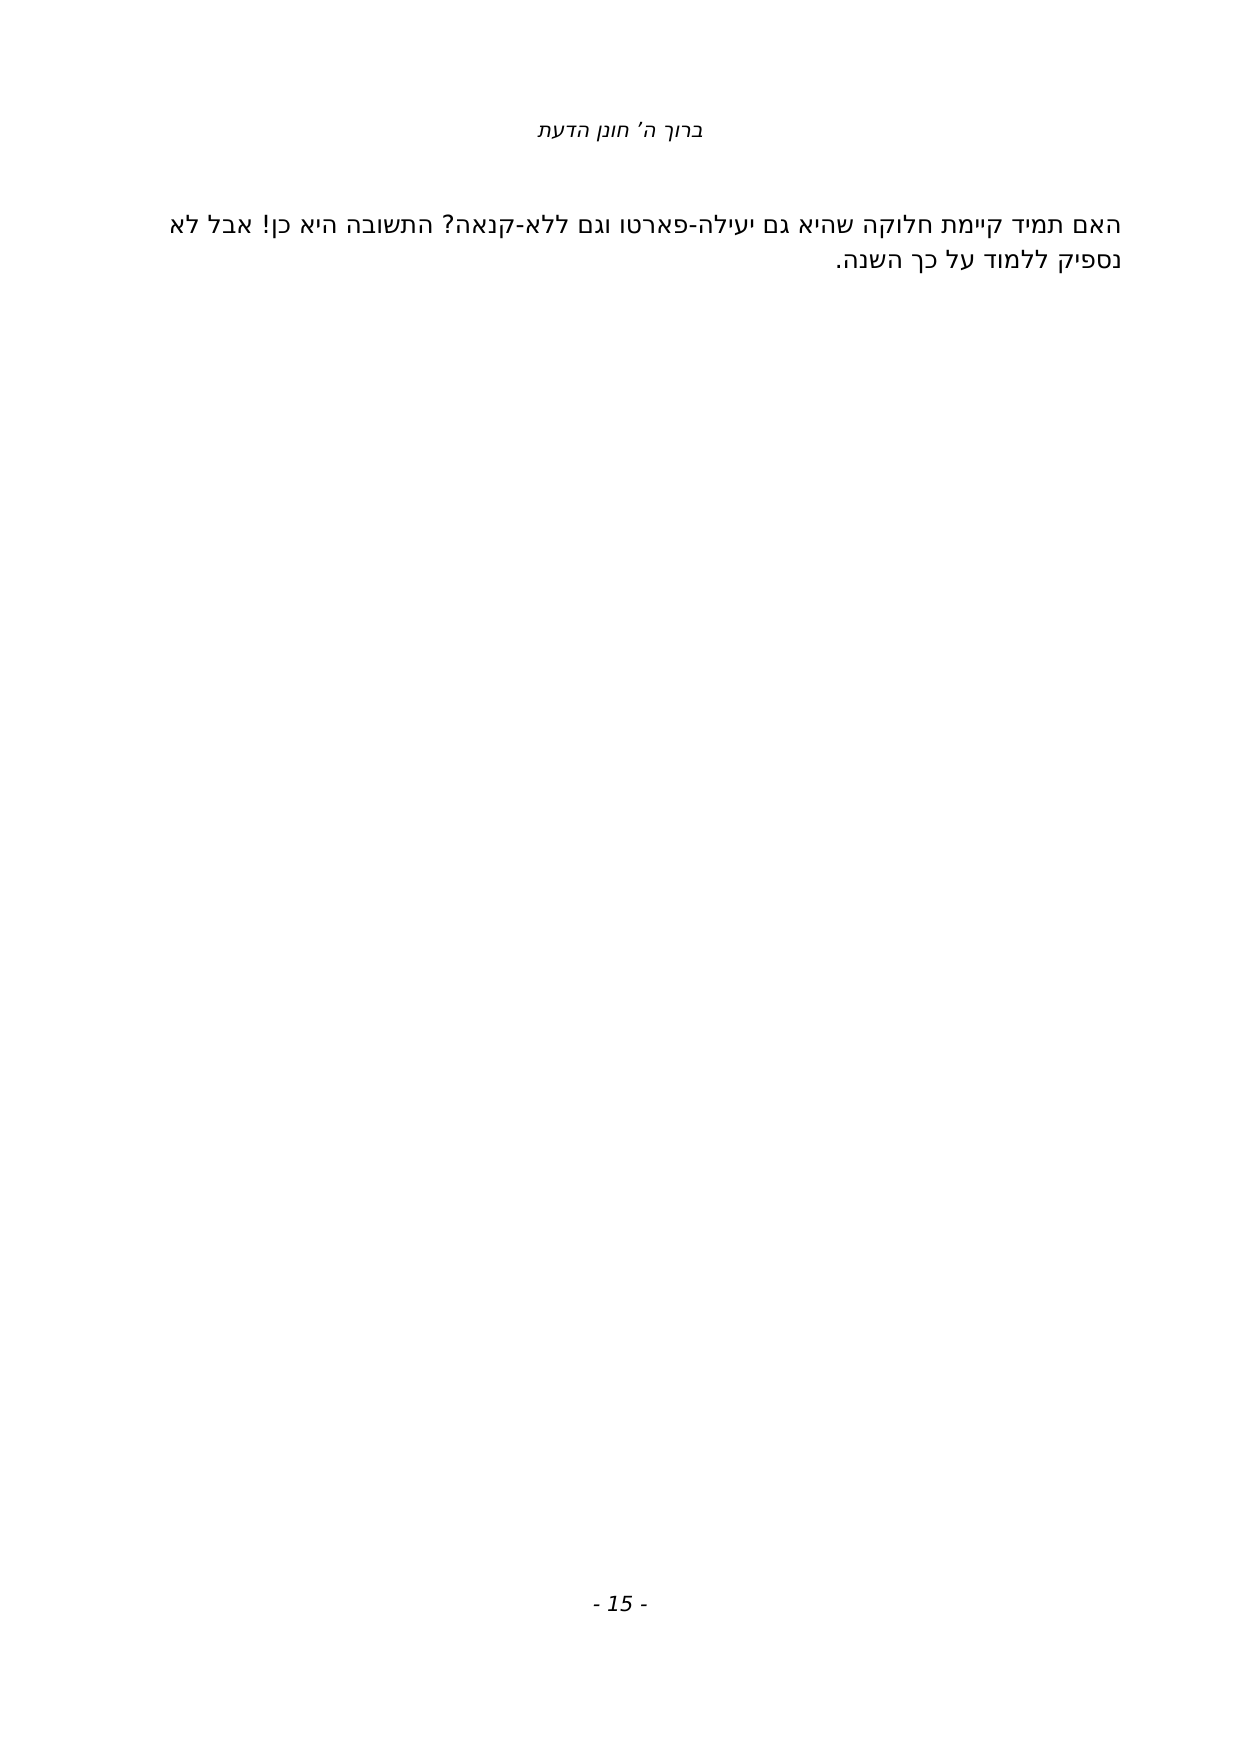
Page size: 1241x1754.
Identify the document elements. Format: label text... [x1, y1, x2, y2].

text האם תמיד קיימת חלוקה שהיא גם יעילה-פארטו וגם ללא-קנאה? התשובה היא כן! אבל לא נספיק ללמוד על כך השנה. [118, 210, 1122, 274]
